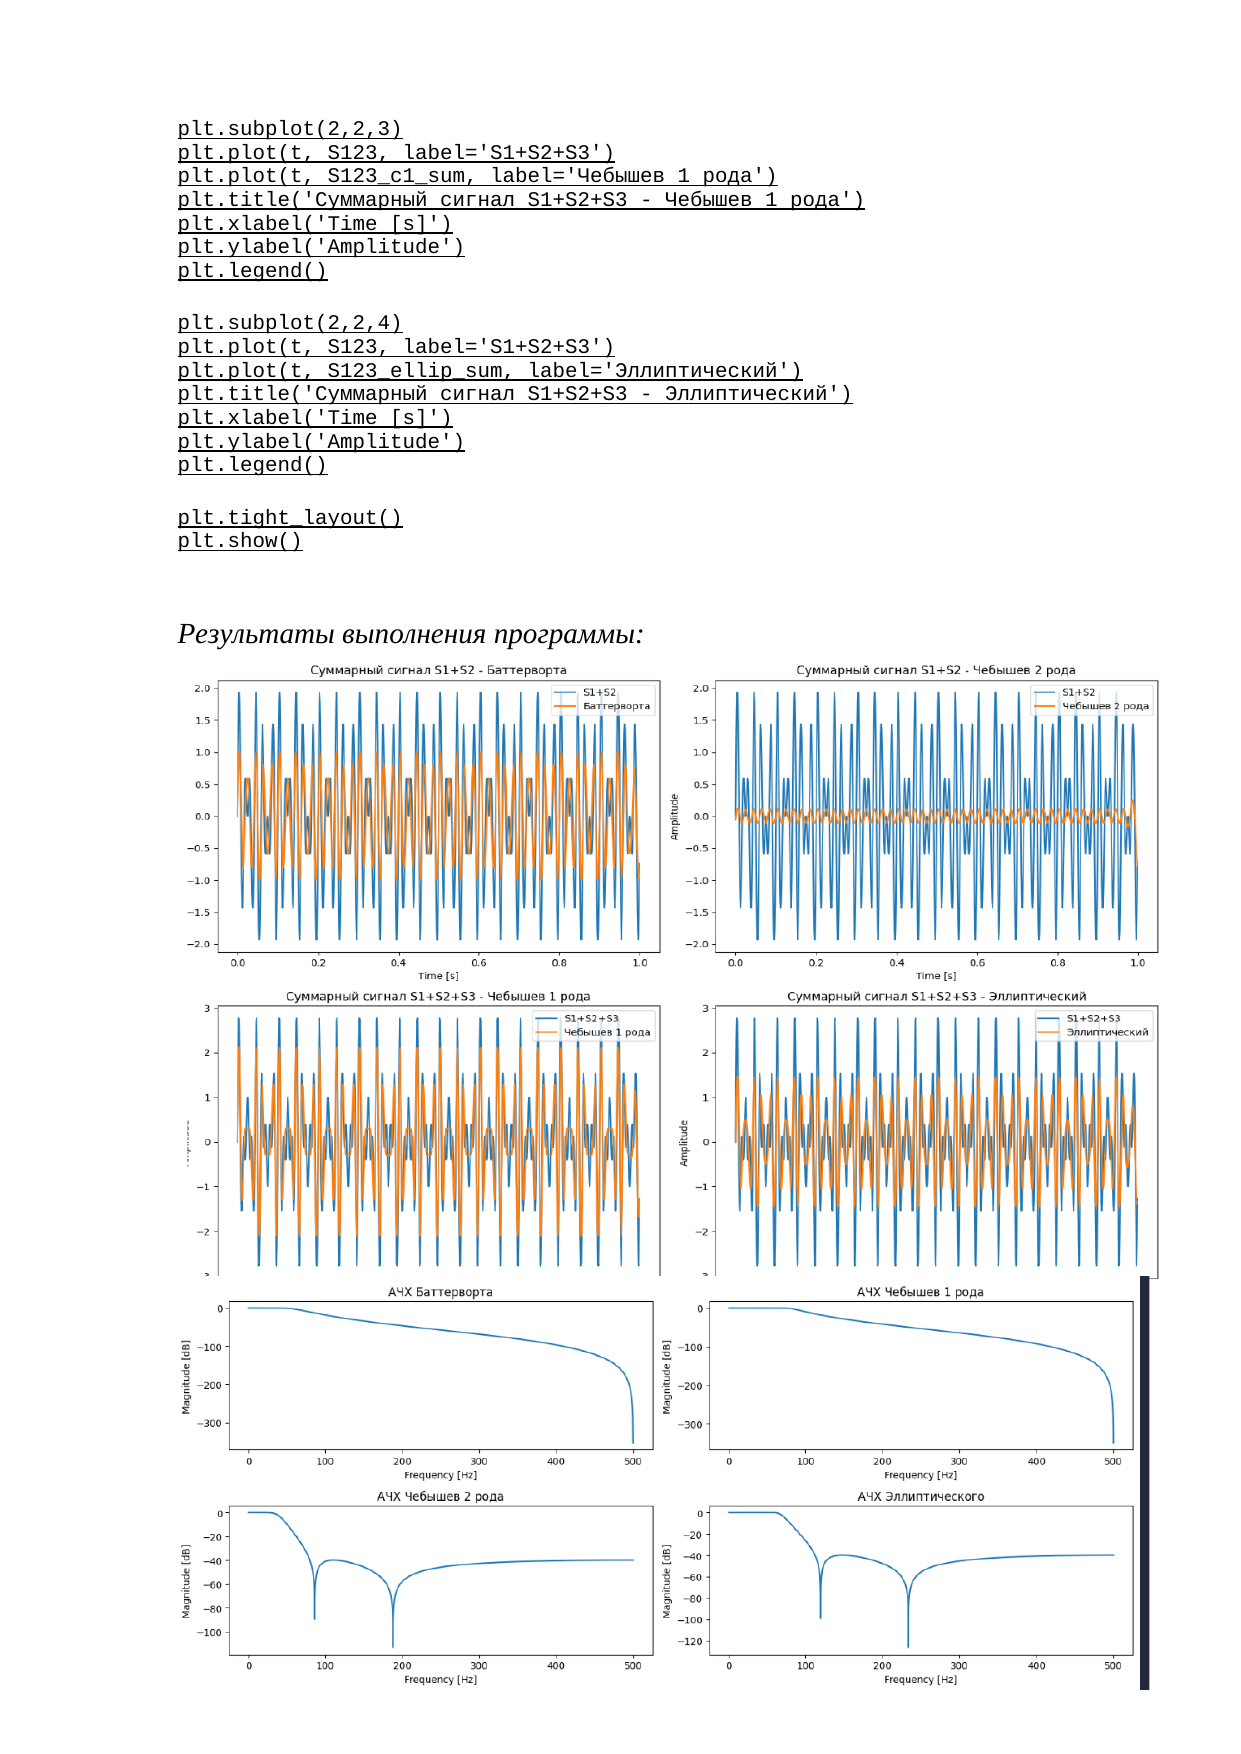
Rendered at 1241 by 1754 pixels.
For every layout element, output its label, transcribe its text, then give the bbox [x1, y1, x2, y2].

text Результаты выполнения программы: [177, 616, 1152, 650]
text plt.plot(t, S123_c1_sum, label='Чебышев 1 рода') [177, 165, 1152, 189]
text plt.title('Суммарный сигнал S1+S2+S3 - Чебышев 1 рода') [177, 189, 1152, 213]
text plt.legend() [177, 260, 1152, 284]
text plt.ylabel('Amplitude') [177, 236, 1152, 260]
text plt.plot(t, S123, label='S1+S2+S3') [177, 336, 1152, 360]
text plt.ylabel('Amplitude') [177, 431, 1152, 454]
text plt.tight_layout() [177, 507, 1152, 530]
text plt.subplot(2,2,3) [177, 118, 1152, 142]
text plt.xlabel('Time [s]') [177, 213, 1152, 236]
text plt.title('Суммарный сигнал S1+S2+S3 - Эллиптический') [177, 383, 1152, 407]
text plt.plot(t, S123_ellip_sum, label='Эллиптический') [177, 360, 1152, 383]
text plt.legend() [177, 454, 1152, 478]
text plt.show() [177, 530, 1152, 554]
text plt.xlabel('Time [s]') [177, 407, 1152, 431]
picture [175, 662, 1162, 1690]
text plt.plot(t, S123, label='S1+S2+S3') [177, 142, 1152, 165]
text plt.subplot(2,2,4) [177, 312, 1152, 336]
